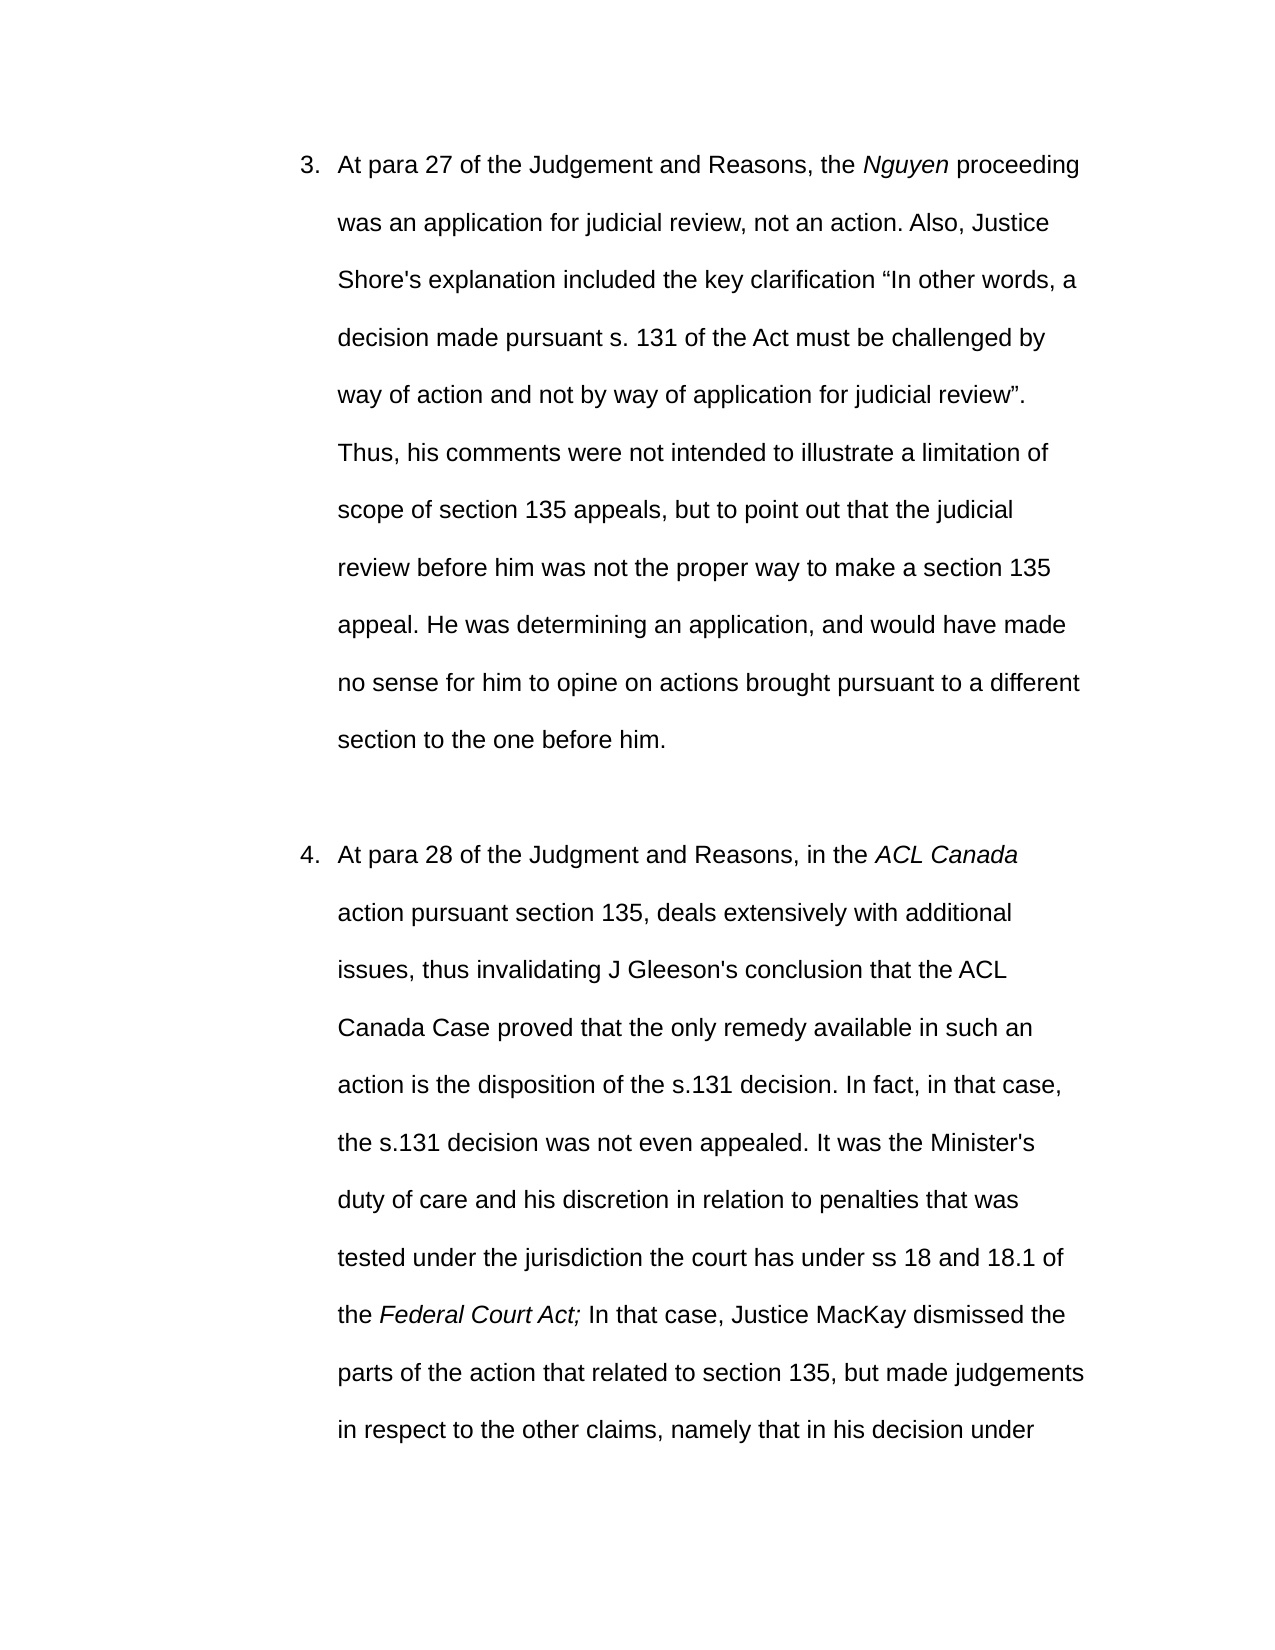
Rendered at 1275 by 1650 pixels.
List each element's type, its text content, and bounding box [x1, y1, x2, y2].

list At para 28 of the Judgment and Reasons, in the ACL Canada action pursuant section 135, deals extensively with additional issues, thus invalidating J Gleeson's conclusion that the ACL Canada Case proved that the only remedy available in such an action is the disposition of the s.131 decision. In fact, in that case, the s.131 decision was not even appealed. It was the Minister's duty of care and his discretion in relation to penalties that was tested under the jurisdiction the court has under ss 18 and 18.1 of the Federal Court Act; In that case, Justice MacKay dismissed the parts of the action that related to section 135, but made judgements in respect to the other claims, namely that in his decision under [300, 840, 1087, 1444]
list At para 27 of the Judgement and Reasons, the Nguyen proceeding was an application for judicial review, not an action. Also, Justice Shore's explanation included the key clarification “In other words, a decision made pursuant s. 131 of the Act must be challenged by way of action and not by way of application for judicial review”. Thus, his comments were not intended to illustrate a limitation of scope of section 135 appeals, but to point out that the judicial review before him was not the proper way to make a section 135 appeal. He was determining an application, and would have made no sense for him to opine on actions brought pursuant to a different section to the one before him. [300, 150, 1087, 754]
